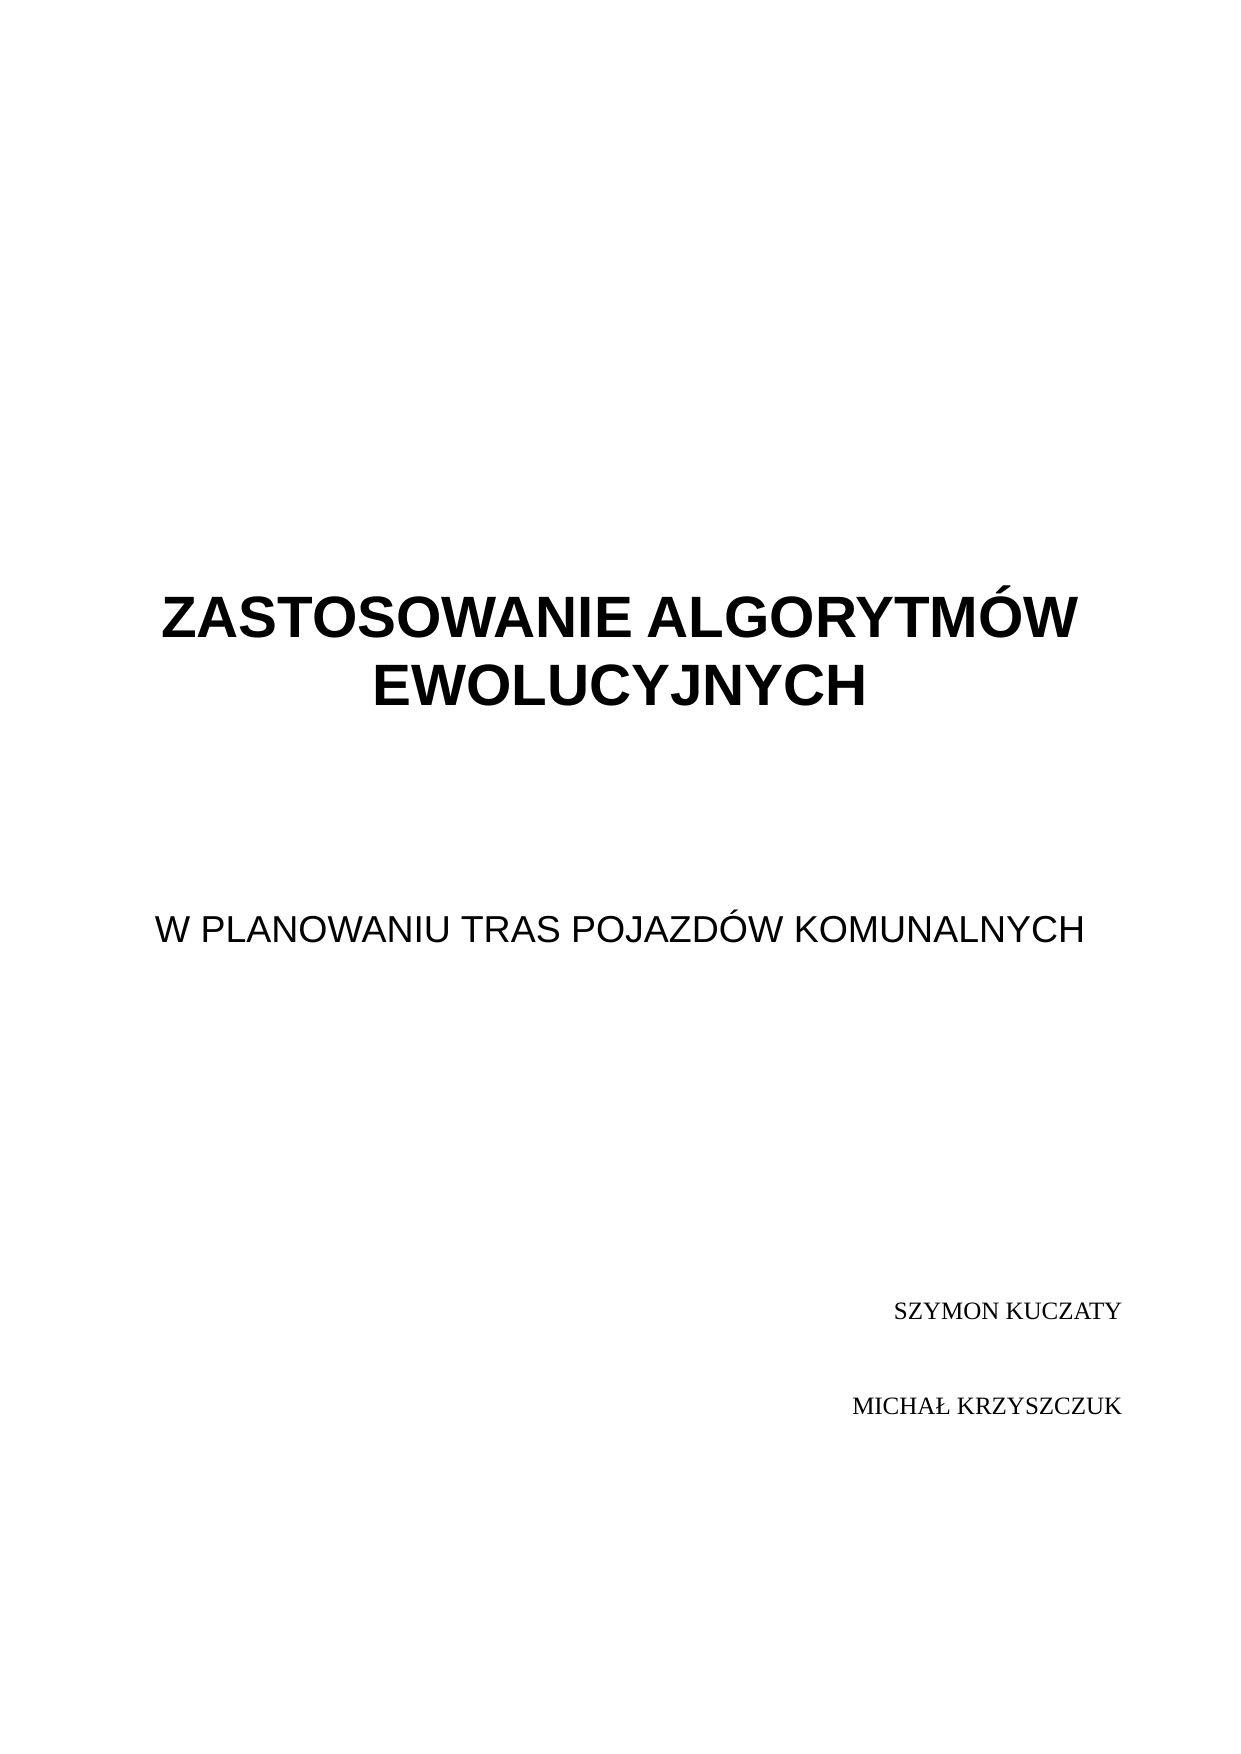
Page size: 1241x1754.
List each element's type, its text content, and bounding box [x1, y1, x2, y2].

text MICHAŁ KRZYSZCZUK [118, 1391, 1122, 1519]
text SZYMON KUCZATY [118, 1296, 1122, 1325]
title ZASTOSOWANIE ALGORYTMÓW EWOLUCYJNYCH [118, 248, 1122, 717]
subtitle W PLANOWANIU TRAS POJAZDÓW KOMUNALNYCH [118, 907, 1122, 951]
